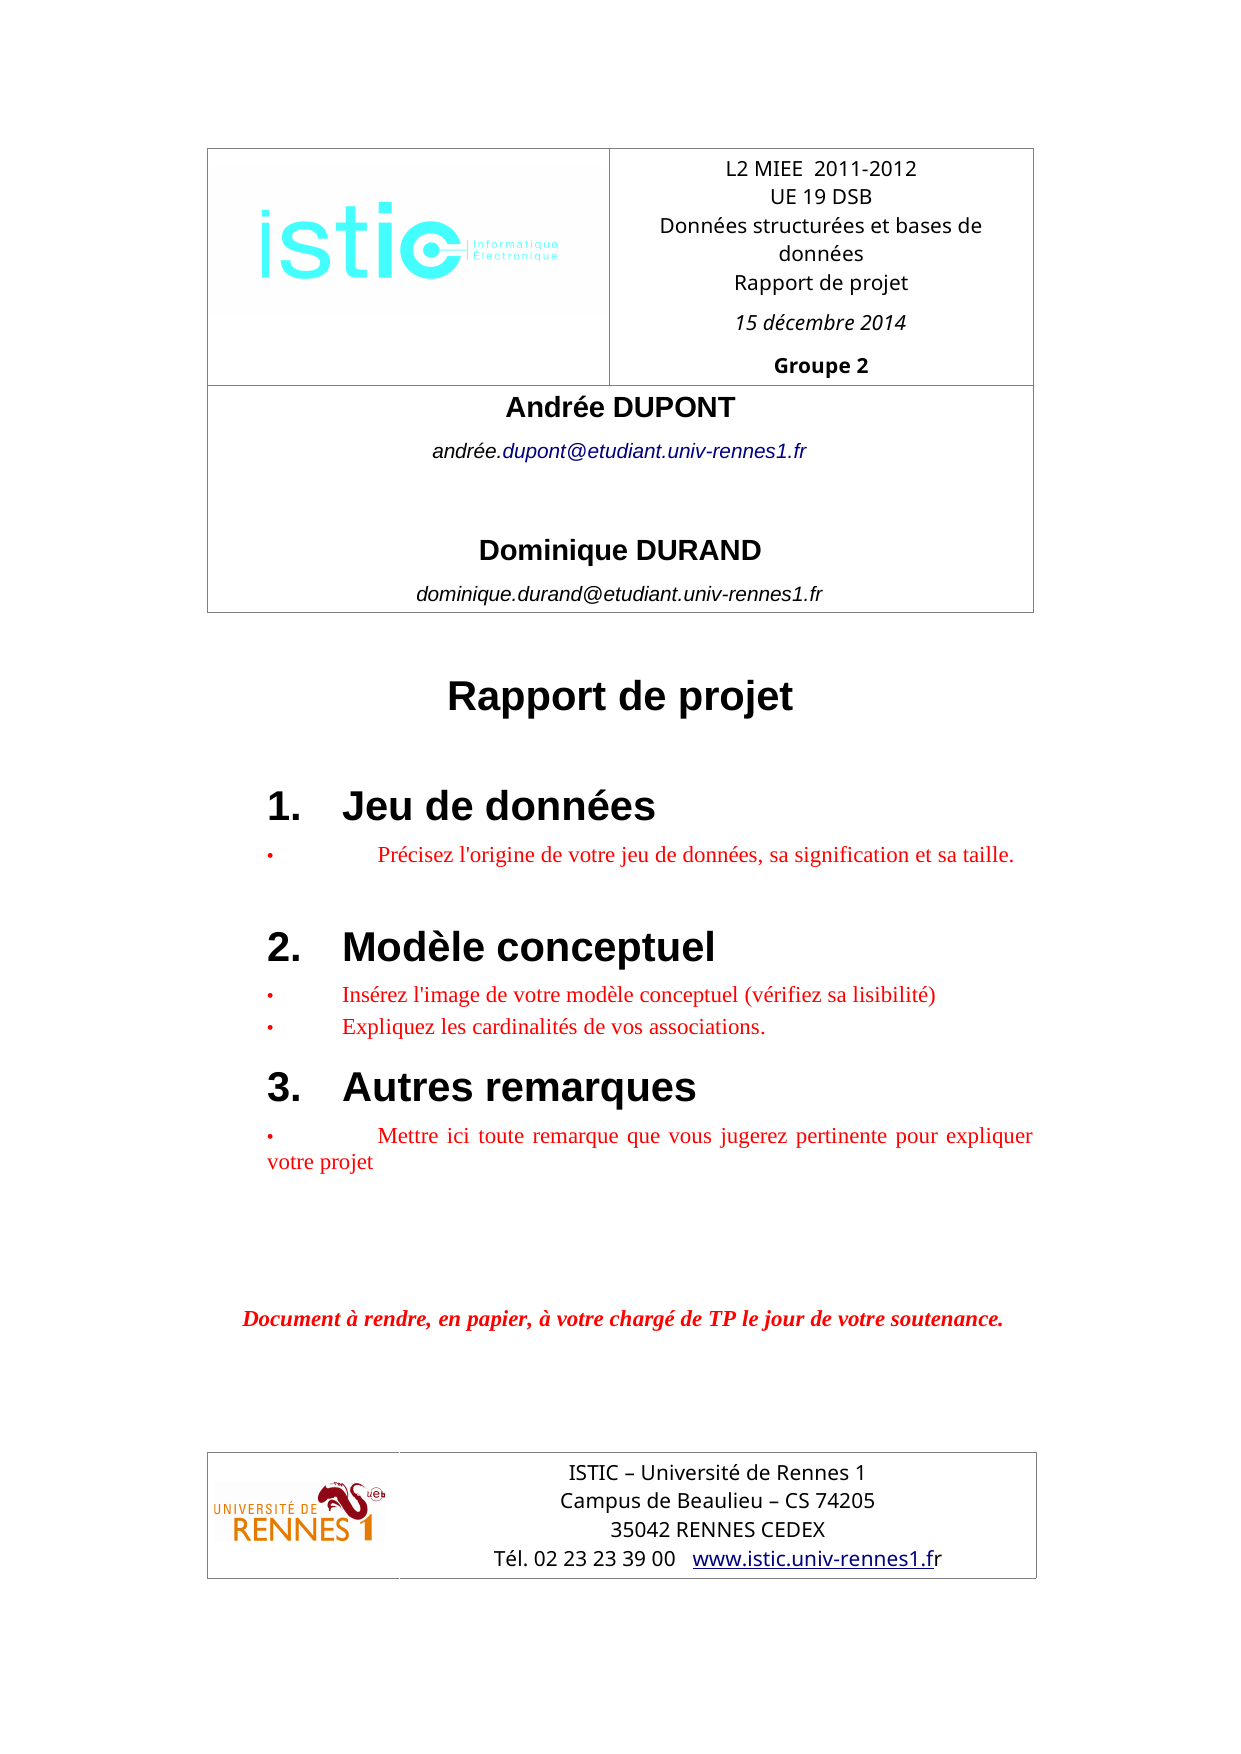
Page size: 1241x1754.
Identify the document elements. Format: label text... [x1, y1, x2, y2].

list Expliquez les cardinalités de vos associations. [265, 1014, 1033, 1039]
text Document à rendre, en papier, à votre chargé de TP le jour de votre soutenance. [242, 1306, 1010, 1332]
subtitle Autres remarques [265, 1064, 1033, 1111]
list Insérez l'image de votre modèle conceptuel (vérifiez sa lisibilité) [265, 982, 1033, 1008]
list Précisez l'origine de votre jeu de données, sa signification et sa taille. [265, 841, 1033, 867]
subtitle Jeu de données [265, 782, 1033, 829]
list Mettre ici toute remarque que vous jugerez pertinente pour expliquer votre projet [265, 1123, 1033, 1174]
subtitle Rapport de projet [207, 673, 1033, 719]
subtitle Modèle conceptuel [265, 923, 1033, 970]
picture [214, 1482, 385, 1541]
picture [208, 166, 607, 317]
